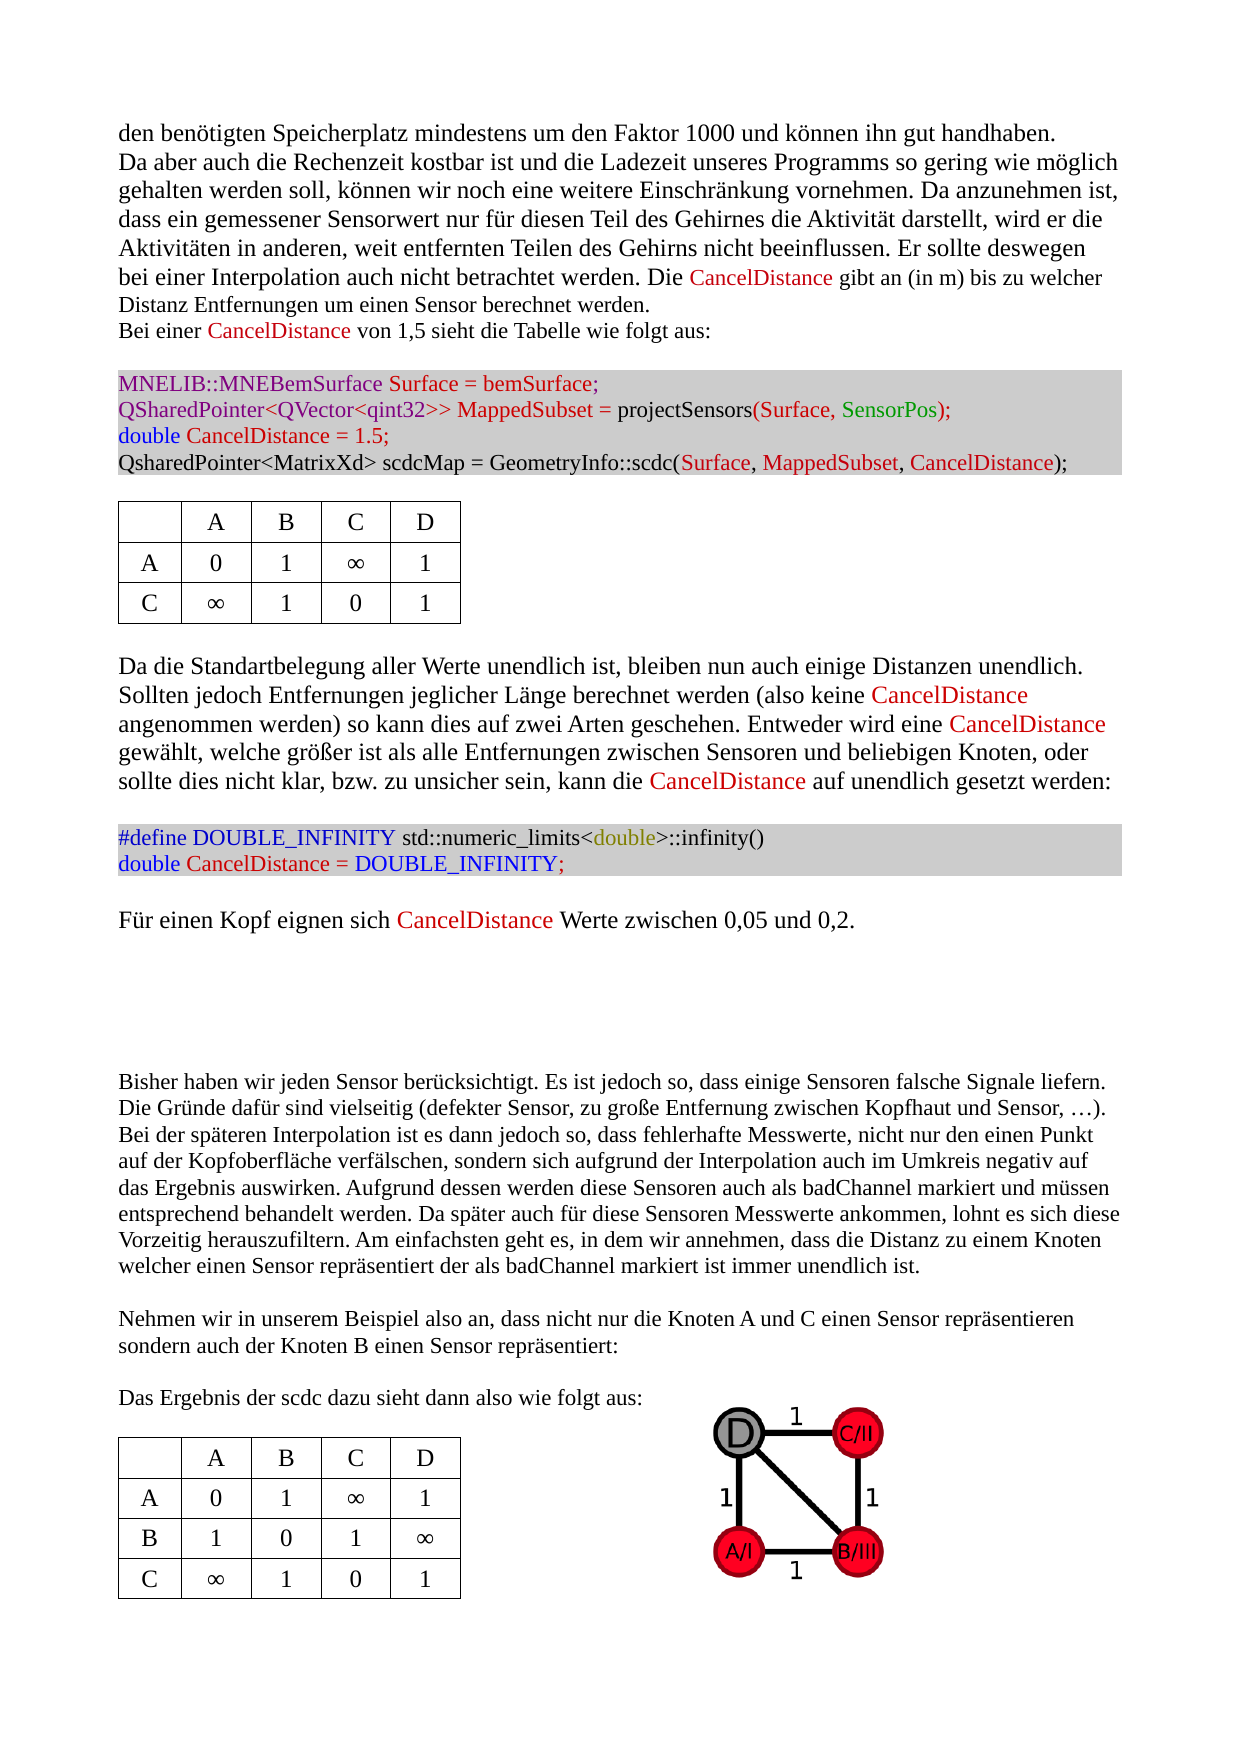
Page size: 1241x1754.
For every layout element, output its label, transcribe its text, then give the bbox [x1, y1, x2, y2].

text den benötigten Speicherplatz mindestens um den Faktor 1000 und können ihn gut handhaben. [118, 118, 1122, 147]
table_cell 1 [322, 1519, 390, 1558]
table_cell 1 [391, 1559, 460, 1598]
table_cell 1 [391, 1479, 460, 1518]
table_header A [182, 502, 251, 542]
table_cell 0 [322, 583, 390, 622]
table_header A [182, 1438, 251, 1477]
table_cell ∞ [391, 1519, 460, 1558]
table_cell A [119, 543, 181, 582]
table_header B [252, 502, 321, 542]
table_cell 0 [182, 543, 251, 582]
table_cell ∞ [182, 1559, 251, 1598]
text #define DOUBLE_INFINITY std::numeric_limits<double>::infinity() [118, 824, 1122, 850]
table_cell C [119, 583, 181, 622]
text QsharedPointer<MatrixXd> scdcMap = GeometryInfo::scdc(Surface, MappedSubset, CancelDistance); [118, 449, 1122, 475]
table_cell 1 [252, 583, 321, 622]
text Das Ergebnis der scdc dazu sieht dann also wie folgt aus: [118, 1384, 1122, 1411]
table_cell ∞ [322, 543, 390, 582]
text Bei einer CancelDistance von 1,5 sieht die Tabelle wie folgt aus: [118, 317, 1122, 343]
table_header D [391, 502, 460, 542]
text double CancelDistance = 1.5; [118, 422, 1122, 449]
table_cell 1 [252, 543, 321, 582]
table_cell 1 [391, 543, 460, 582]
table_cell 1 [252, 1479, 321, 1518]
table_cell B [119, 1519, 181, 1558]
table_cell ∞ [182, 583, 251, 622]
table_cell 1 [391, 583, 460, 622]
table_header B [252, 1438, 321, 1477]
text QSharedPointer<QVector<qint32>> MappedSubset = projectSensors(Surface, SensorPos); [118, 396, 1122, 422]
table_header [119, 502, 181, 542]
table_cell 0 [252, 1519, 321, 1558]
text Bisher haben wir jeden Sensor berücksichtigt. Es ist jedoch so, dass einige Sensoren falsche Signale liefern. Die Gründe dafür sind vielseitig (defekter Sensor, zu große Entfernung zwischen Kopfhaut und Sensor, …). Bei der späteren Interpolation ist es dann jedoch so, dass fehlerhafte Messwerte, nicht nur den einen Punkt auf der Kopfoberfläche verfälschen, sondern sich aufgrund der Interpolation auch im Umkreis negativ auf das Ergebnis auswirken. Aufgrund dessen werden diese Sensoren auch als badChannel markiert und müssen entsprechend behandelt werden. Da später auch für diese Sensoren Messwerte ankommen, lohnt es sich diese Vorzeitig herauszufiltern. Am einfachsten geht es, in dem wir annehmen, dass die Distanz zu einem Knoten welcher einen Sensor repräsentiert der als badChannel markiert ist immer unendlich ist. [118, 1068, 1122, 1279]
picture [692, 1393, 904, 1594]
table_cell A [119, 1479, 181, 1518]
text Nehmen wir in unserem Beispiel also an, dass nicht nur die Knoten A und C einen Sensor repräsentieren sondern auch der Knoten B einen Sensor repräsentiert: [118, 1305, 1122, 1358]
table_cell C [119, 1559, 181, 1598]
table_header [119, 1438, 181, 1477]
table_header C [322, 502, 390, 542]
table_cell 1 [252, 1559, 321, 1598]
text Da die Standartbelegung aller Werte unendlich ist, bleiben nun auch einige Distanzen unendlich. Sollten jedoch Entfernungen jeglicher Länge berechnet werden (also keine CancelDistance angenommen werden) so kann dies auf zwei Arten geschehen. Entweder wird eine CancelDistance gewählt, welche größer ist als alle Entfernungen zwischen Sensoren und beliebigen Knoten, oder sollte dies nicht klar, bzw. zu unsicher sein, kann die CancelDistance auf unendlich gesetzt werden: [118, 651, 1122, 795]
table_cell ∞ [322, 1479, 390, 1518]
text Da aber auch die Rechenzeit kostbar ist und die Ladezeit unseres Programms so gering wie möglich gehalten werden soll, können wir noch eine weitere Einschränkung vornehmen. Da anzunehmen ist, dass ein gemessener Sensorwert nur für diesen Teil des Gehirnes die Aktivität darstellt, wird er die Aktivitäten in anderen, weit entfernten Teilen des Gehirns nicht beeinflussen. Er sollte deswegen bei einer Interpolation auch nicht betrachtet werden. Die CancelDistance gibt an (in m) bis zu welcher Distanz Entfernungen um einen Sensor berechnet werden. [118, 147, 1122, 317]
table_cell 0 [322, 1559, 390, 1598]
text MNELIB::MNEBemSurface Surface = bemSurface; [118, 370, 1122, 396]
table_cell 0 [182, 1479, 251, 1518]
table_header C [322, 1438, 390, 1477]
table_cell 1 [182, 1519, 251, 1558]
table_header D [391, 1438, 460, 1477]
text Für einen Kopf eignen sich CancelDistance Werte zwischen 0,05 und 0,2. [118, 905, 1122, 934]
text double CancelDistance = DOUBLE_INFINITY; [118, 850, 1122, 876]
